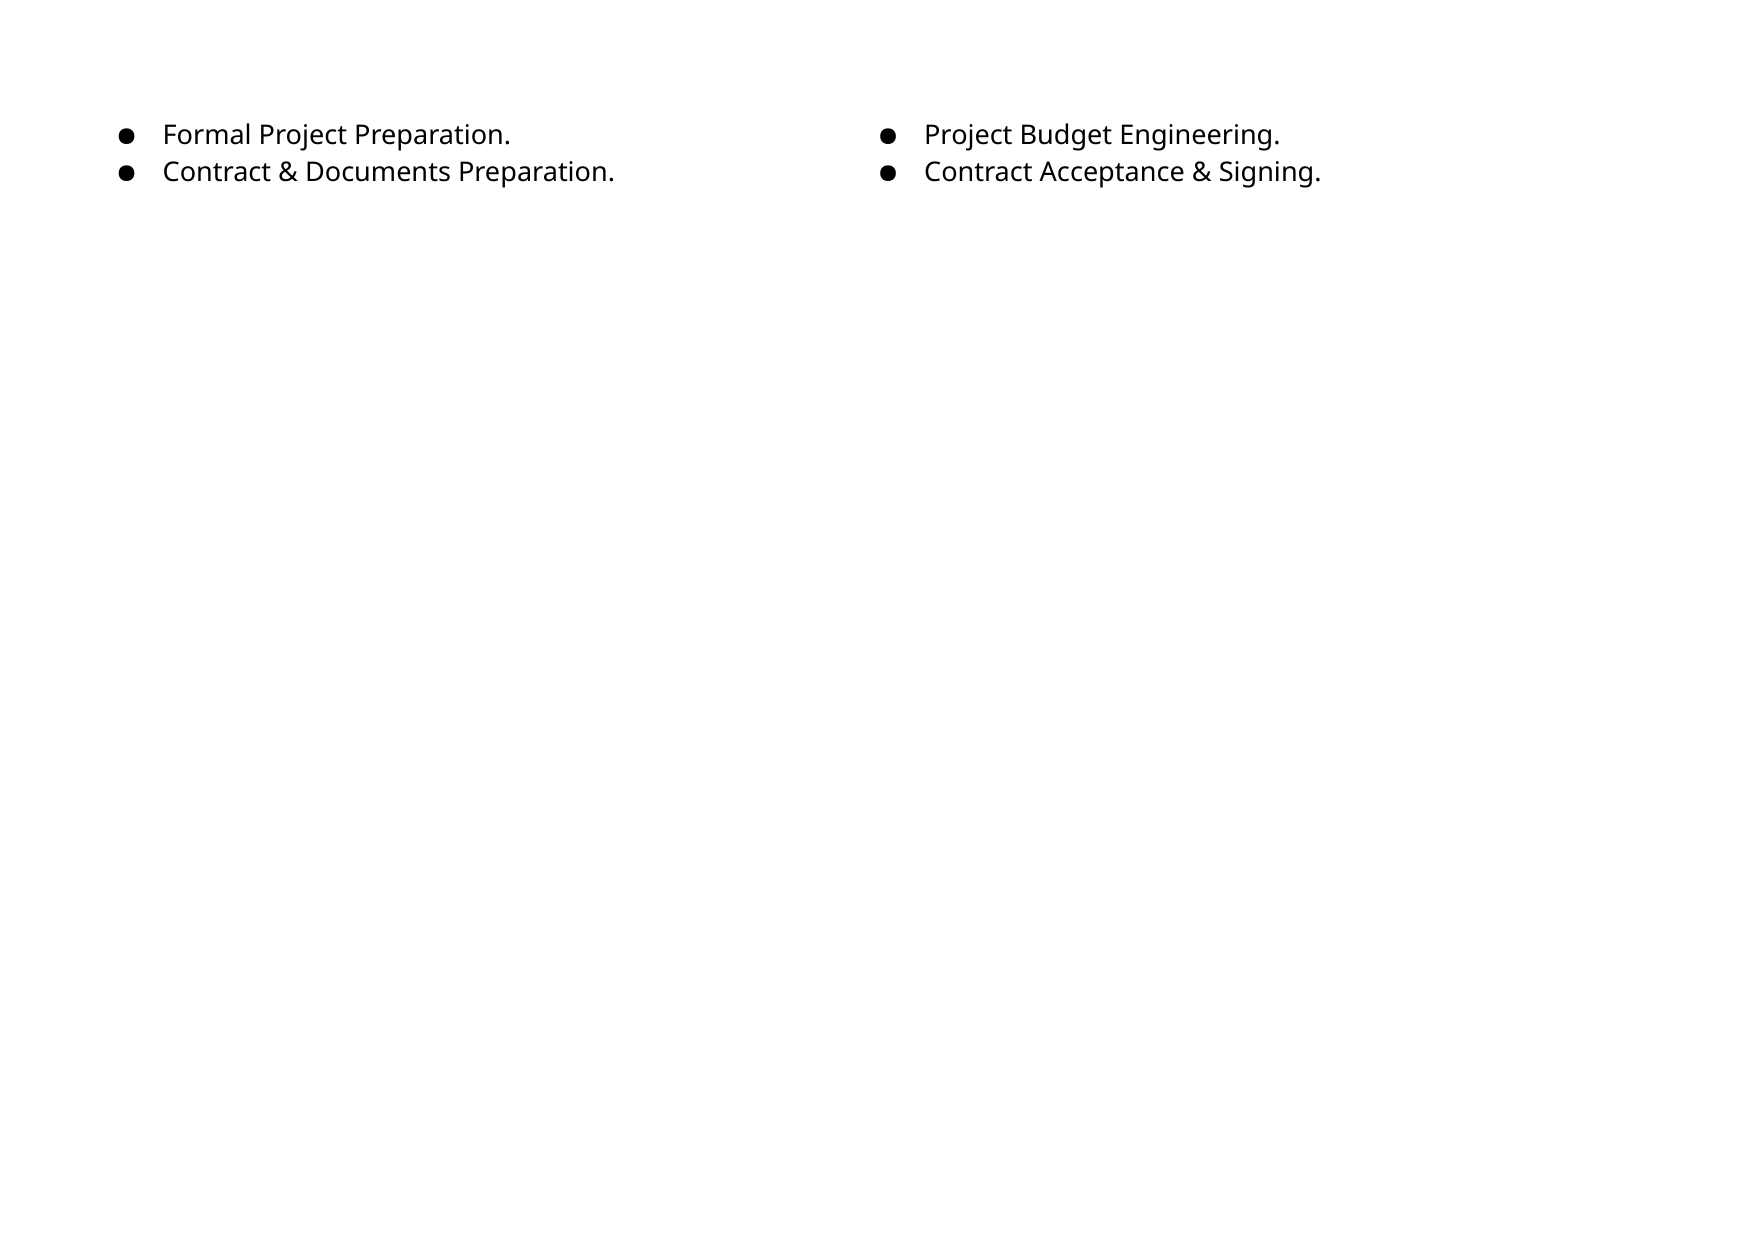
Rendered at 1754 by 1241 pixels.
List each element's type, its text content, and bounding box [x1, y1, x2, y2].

list Contract Acceptance & Signing. [877, 152, 1638, 189]
list Contract & Documents Preparation. [116, 152, 877, 189]
list Project Budget Engineering. [877, 116, 1638, 152]
list Formal Project Preparation. [116, 116, 877, 152]
